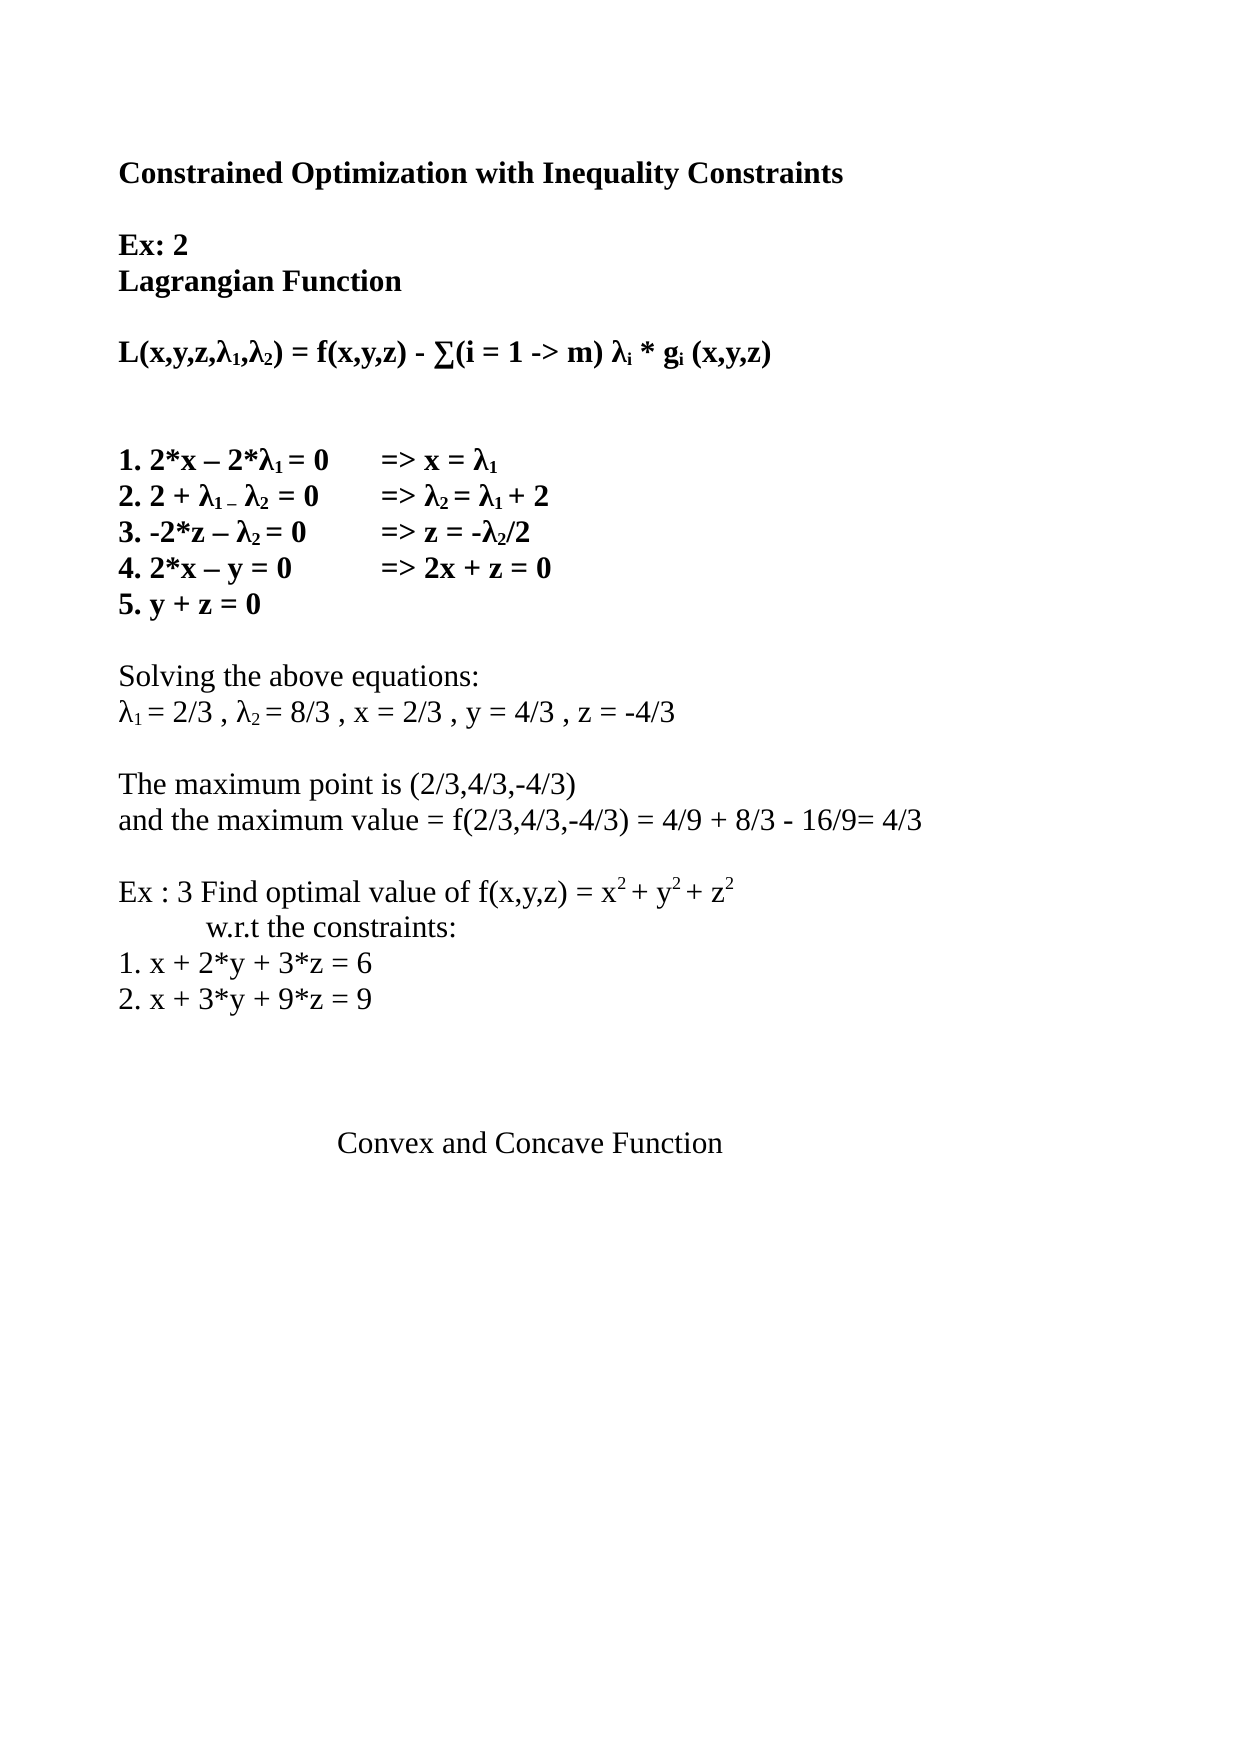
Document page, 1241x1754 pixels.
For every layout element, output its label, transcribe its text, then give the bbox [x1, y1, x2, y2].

text 2. 2 + λ1 – λ2 = 0 => λ2 = λ1 + 2 [118, 477, 1122, 513]
text 3. -2*z – λ2 = 0 => z = -λ2/2 [118, 513, 1122, 549]
text 1. 2*x – 2*λ1 = 0 => x = λ1 [118, 442, 1122, 477]
text and the maximum value = f(2/3,4/3,-4/3) = 4/9 + 8/3 - 16/9= 4/3 [118, 801, 1122, 837]
text Lagrangian Function [118, 262, 1122, 298]
text 1. x + 2*y + 3*z = 6 [118, 945, 1122, 981]
text 5. y + z = 0 [118, 585, 1122, 621]
text L(x,y,z,λ1,λ2) = f(x,y,z) - ∑(i = 1 -> m) λi * gi (x,y,z) [118, 334, 1122, 370]
text Constrained Optimization with Inequality Constraints [118, 154, 1122, 190]
text 2. x + 3*y + 9*z = 9 [118, 981, 1122, 1017]
text Convex and Concave Function [118, 1124, 1122, 1160]
text Solving the above equations: [118, 657, 1122, 693]
text Ex: 2 [118, 226, 1122, 262]
text 4. 2*x – y = 0 => 2x + z = 0 [118, 549, 1122, 585]
text w.r.t the constraints: [118, 909, 1122, 945]
text The maximum point is (2/3,4/3,-4/3) [118, 765, 1122, 801]
text λ1 = 2/3 , λ2 = 8/3 , x = 2/3 , y = 4/3 , z = -4/3 [118, 693, 1122, 729]
text Ex : 3 Find optimal value of f(x,y,z) = x2 + y2 + z2 [118, 873, 1122, 909]
